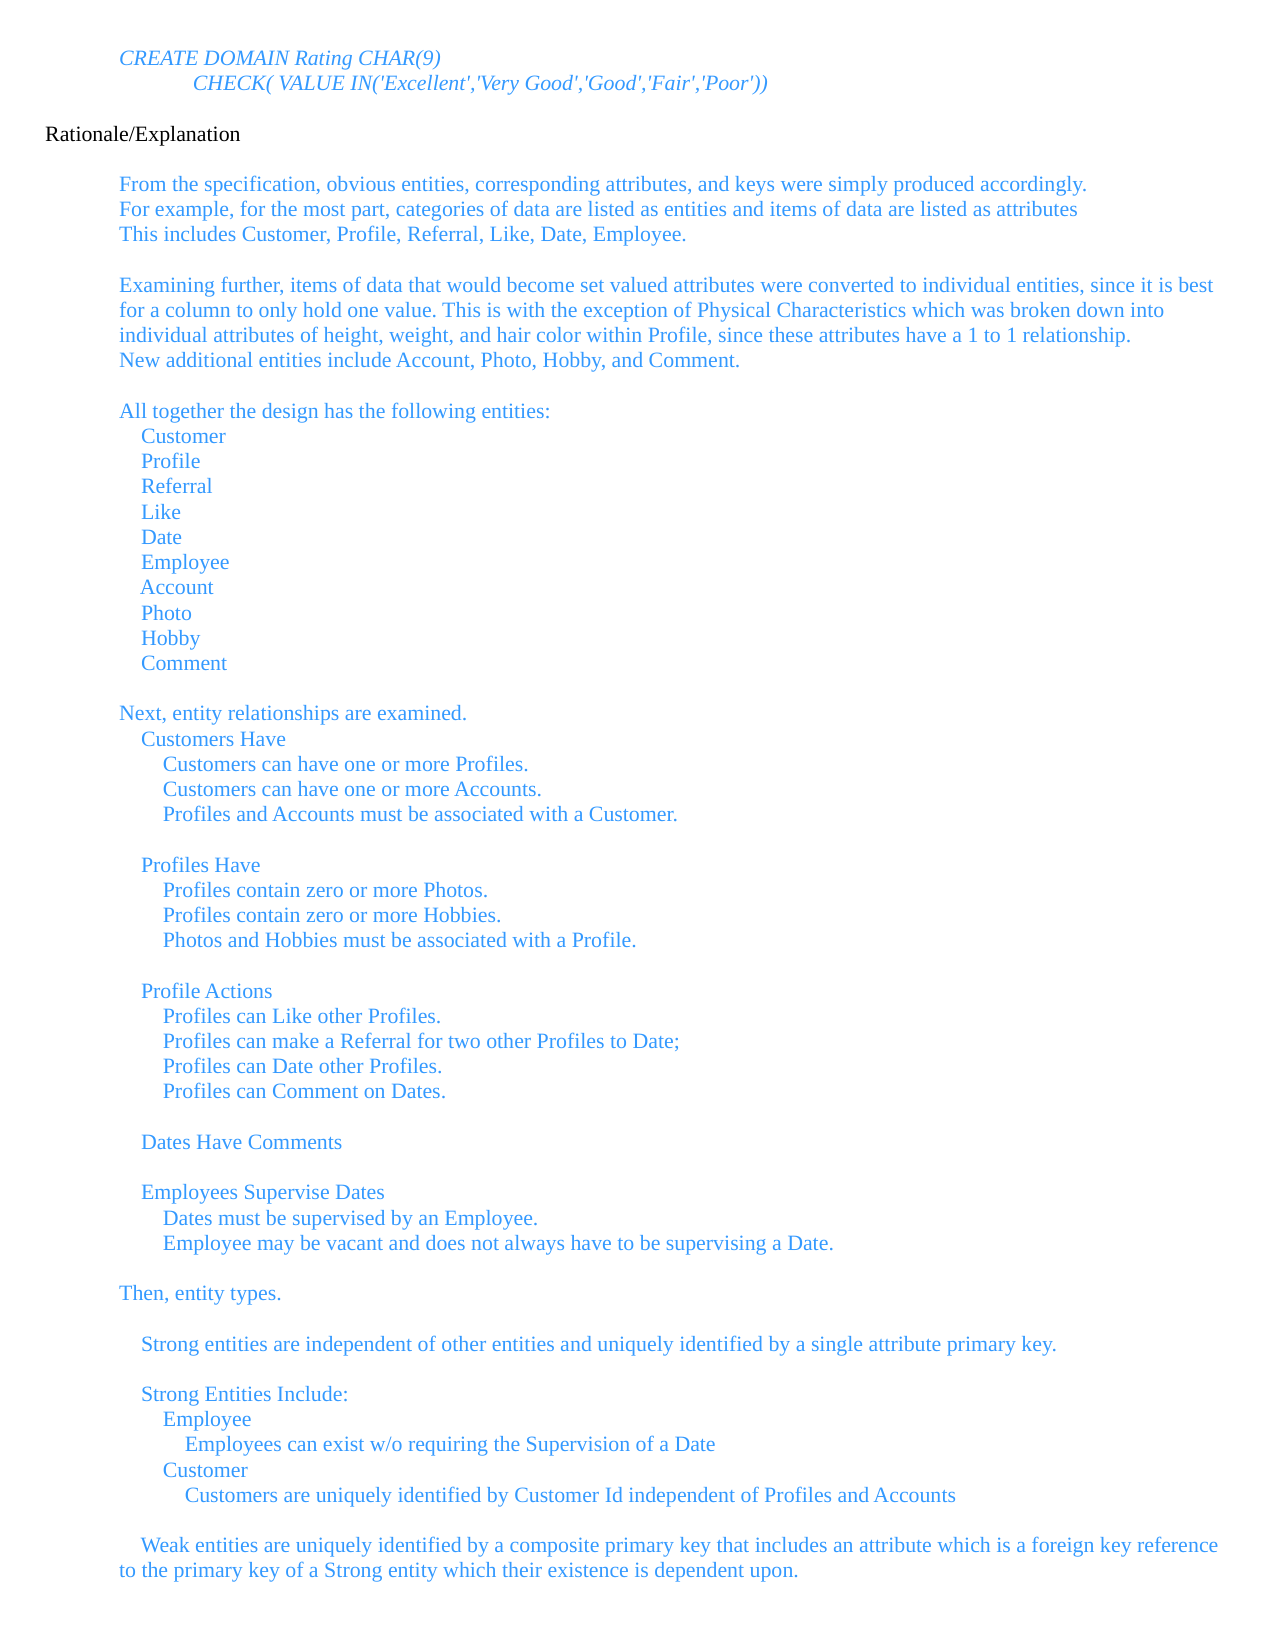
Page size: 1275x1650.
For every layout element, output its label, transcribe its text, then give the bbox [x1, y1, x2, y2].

text New additional entities include Account, Photo, Hobby, and Comment. [119, 347, 1230, 373]
text Profiles can make a Referral for two other Profiles to Date; [119, 1028, 1230, 1053]
text Account [119, 574, 1230, 599]
text Photo [119, 599, 1230, 625]
text Like [119, 499, 1230, 524]
text This includes Customer, Profile, Referral, Like, Date, Employee. [119, 221, 1230, 247]
text Rationale/Explanation [45, 121, 1230, 146]
text Then, entity types. [119, 1280, 1230, 1305]
text Profiles can Date other Profiles. [119, 1053, 1230, 1078]
text Next, entity relationships are examined. [119, 700, 1230, 726]
text Customers are uniquely identified by Customer Id independent of Profiles and Accounts [119, 1482, 1230, 1507]
text Employee [119, 1406, 1230, 1431]
text Customer [119, 423, 1230, 448]
text From the specification, obvious entities, corresponding attributes, and keys were simply produced accordingly. [119, 171, 1230, 196]
text Customers Have [119, 726, 1230, 751]
text Profile Actions [119, 978, 1230, 1003]
text Customer [119, 1457, 1230, 1482]
text Employee may be vacant and does not always have to be supervising a Date. [119, 1230, 1230, 1255]
text Date [119, 524, 1230, 549]
text Photos and Hobbies must be associated with a Profile. [119, 927, 1230, 952]
text Dates must be supervised by an Employee. [119, 1204, 1230, 1230]
text All together the design has the following entities: [119, 398, 1230, 423]
text Customers can have one or more Profiles. [119, 751, 1230, 776]
text Referral [119, 473, 1230, 499]
text Weak entities are uniquely identified by a composite primary key that includes an attribute which is a foreign key reference to the primary key of a Strong entity which their existence is dependent upon. [119, 1532, 1230, 1583]
text Customers can have one or more Accounts. [119, 776, 1230, 801]
text Profile [119, 448, 1230, 473]
text Profiles can Like other Profiles. [119, 1003, 1230, 1028]
text Hobby [119, 625, 1230, 650]
text Strong entities are independent of other entities and uniquely identified by a single attribute primary key. [119, 1331, 1230, 1356]
text Profiles contain zero or more Photos. [119, 877, 1230, 902]
text Comment [119, 650, 1230, 675]
text Examining further, items of data that would become set valued attributes were converted to individual entities, since it is best for a column to only hold one value. This is with the exception of Physical Characteristics which was broken down into individual attributes of height, weight, and hair color within Profile, since these attributes have a 1 to 1 relationship. [119, 272, 1230, 347]
text Employees can exist w/o requiring the Supervision of a Date [119, 1431, 1230, 1457]
text CHECK( VALUE IN('Excellent','Very Good','Good','Fair','Poor')) [119, 70, 1230, 95]
text For example, for the most part, categories of data are listed as entities and items of data are listed as attributes [119, 196, 1230, 221]
text Employees Supervise Dates [119, 1179, 1230, 1204]
text Profiles Have [119, 852, 1230, 877]
text Strong Entities Include: [119, 1381, 1230, 1406]
text CREATE DOMAIN Rating CHAR(9) [119, 45, 1230, 70]
text Profiles contain zero or more Hobbies. [119, 902, 1230, 927]
text Employee [119, 549, 1230, 574]
text Dates Have Comments [119, 1129, 1230, 1154]
text Profiles can Comment on Dates. [119, 1078, 1230, 1104]
text Profiles and Accounts must be associated with a Customer. [119, 801, 1230, 826]
